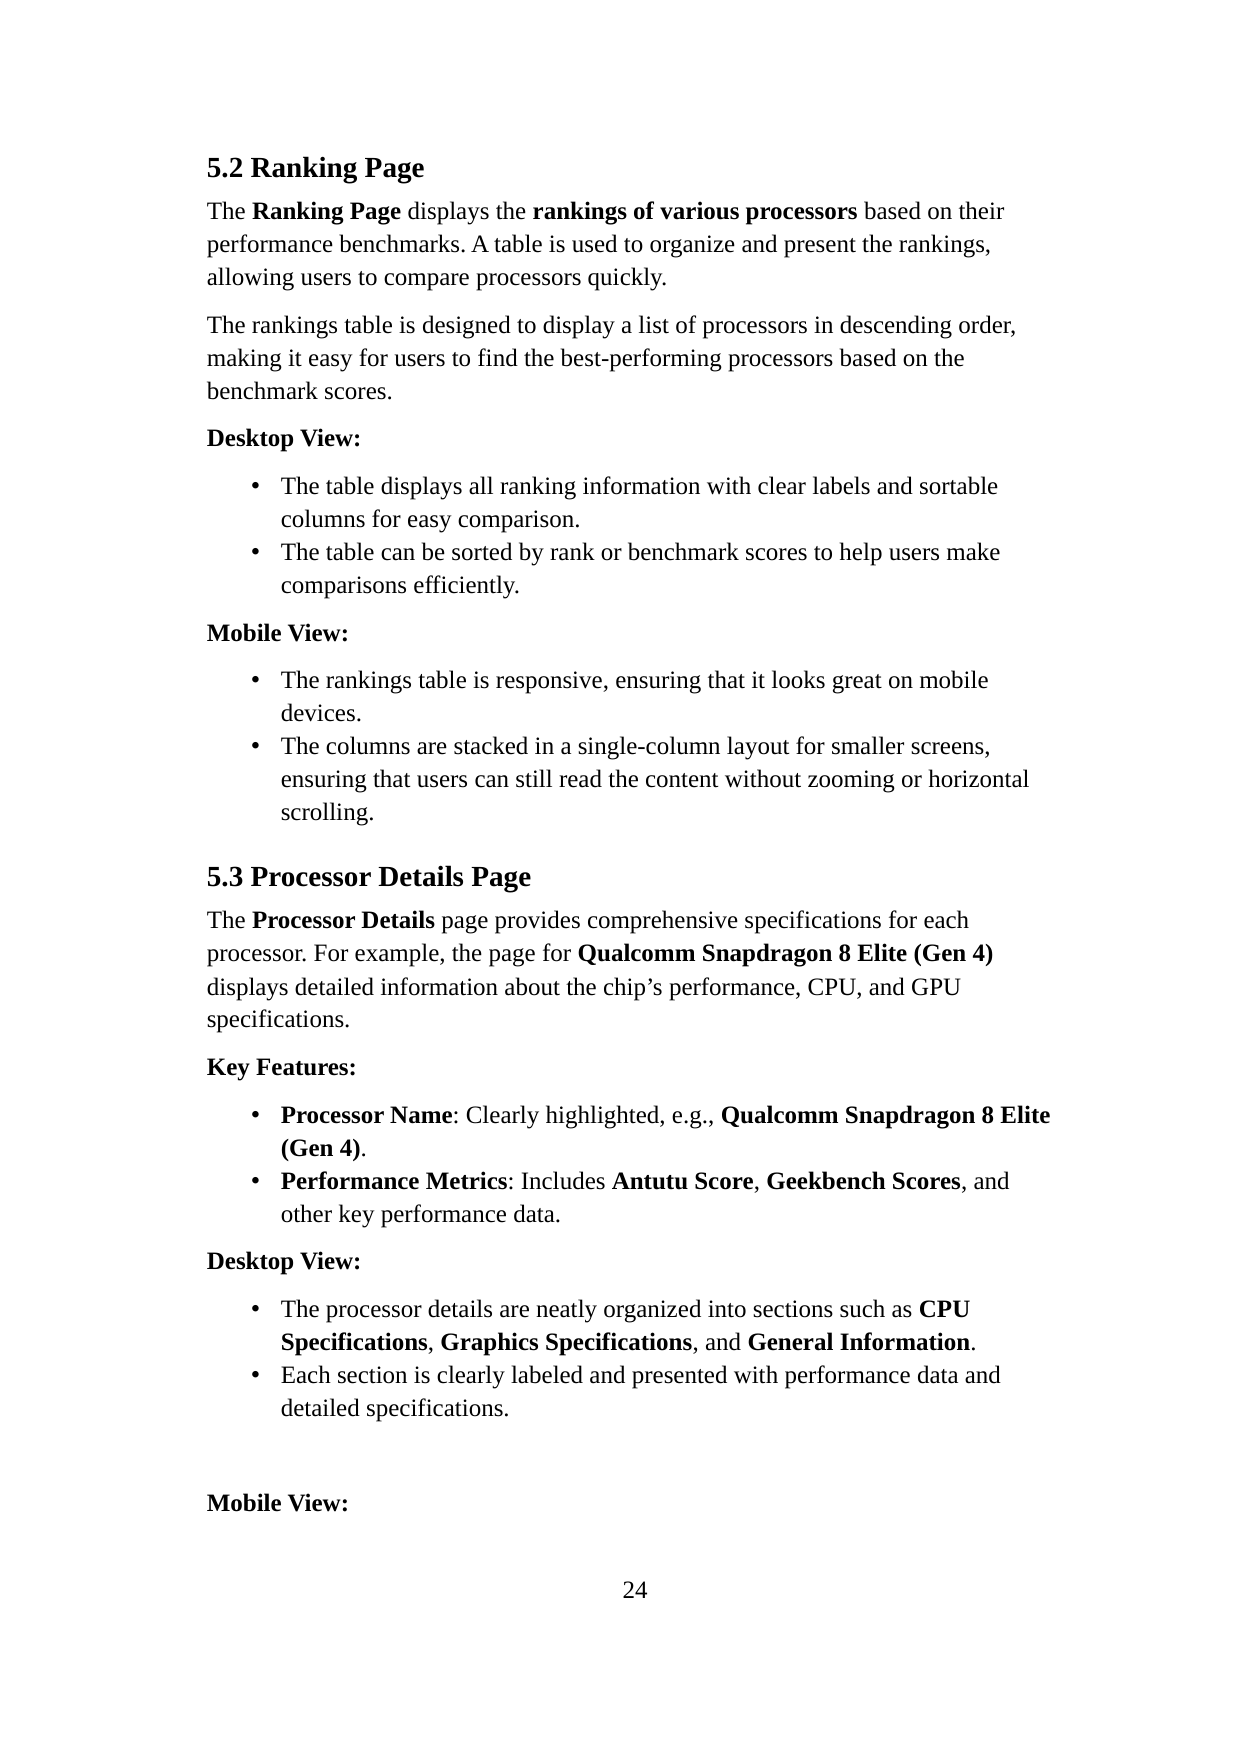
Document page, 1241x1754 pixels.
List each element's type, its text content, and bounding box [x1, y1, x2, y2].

list The table displays all ranking information with clear labels and sortable columns for easy comparison. [251, 471, 1063, 533]
subtitle 5.2 Ranking Page [207, 150, 1063, 183]
list The columns are stacked in a single-column layout for smaller screens, ensuring that users can still read the content without zooming or horizontal scrolling. [251, 731, 1063, 826]
list The rankings table is responsive, ensuring that it looks great on mobile devices. [251, 665, 1063, 727]
text Mobile View: [207, 618, 1063, 646]
text Key Features: [207, 1052, 1063, 1081]
list Performance Metrics: Includes Antutu Score, Geekbench Scores, and other key performance data. [251, 1166, 1063, 1228]
list The table can be sorted by rank or benchmark scores to help users make comparisons efficiently. [251, 537, 1063, 599]
text The rankings table is designed to display a list of processors in descending order, making it easy for users to find the best-performing processors based on the benchmark scores. [207, 310, 1063, 404]
text Desktop View: [207, 423, 1063, 452]
list Each section is clearly labeled and presented with performance data and detailed specifications. [251, 1360, 1063, 1422]
text The Processor Details page provides comprehensive specifications for each processor. For example, the page for Qualcomm Snapdragon 8 Elite (Gen 4) displays detailed information about the chip’s performance, CPU, and GPU specifications. [207, 906, 1063, 1033]
text The Ranking Page displays the rankings of various processors based on their performance benchmarks. A table is used to organize and present the rankings, allowing users to compare processors quickly. [207, 196, 1063, 291]
text Mobile View: [207, 1488, 1063, 1517]
text Desktop View: [207, 1246, 1063, 1275]
list Processor Name: Clearly highlighted, e.g., Qualcomm Snapdragon 8 Elite (Gen 4). [251, 1100, 1063, 1162]
list The processor details are neatly organized into sections such as CPU Specifications, Graphics Specifications, and General Information. [251, 1294, 1063, 1356]
subtitle 5.3 Processor Details Page [207, 859, 1063, 893]
